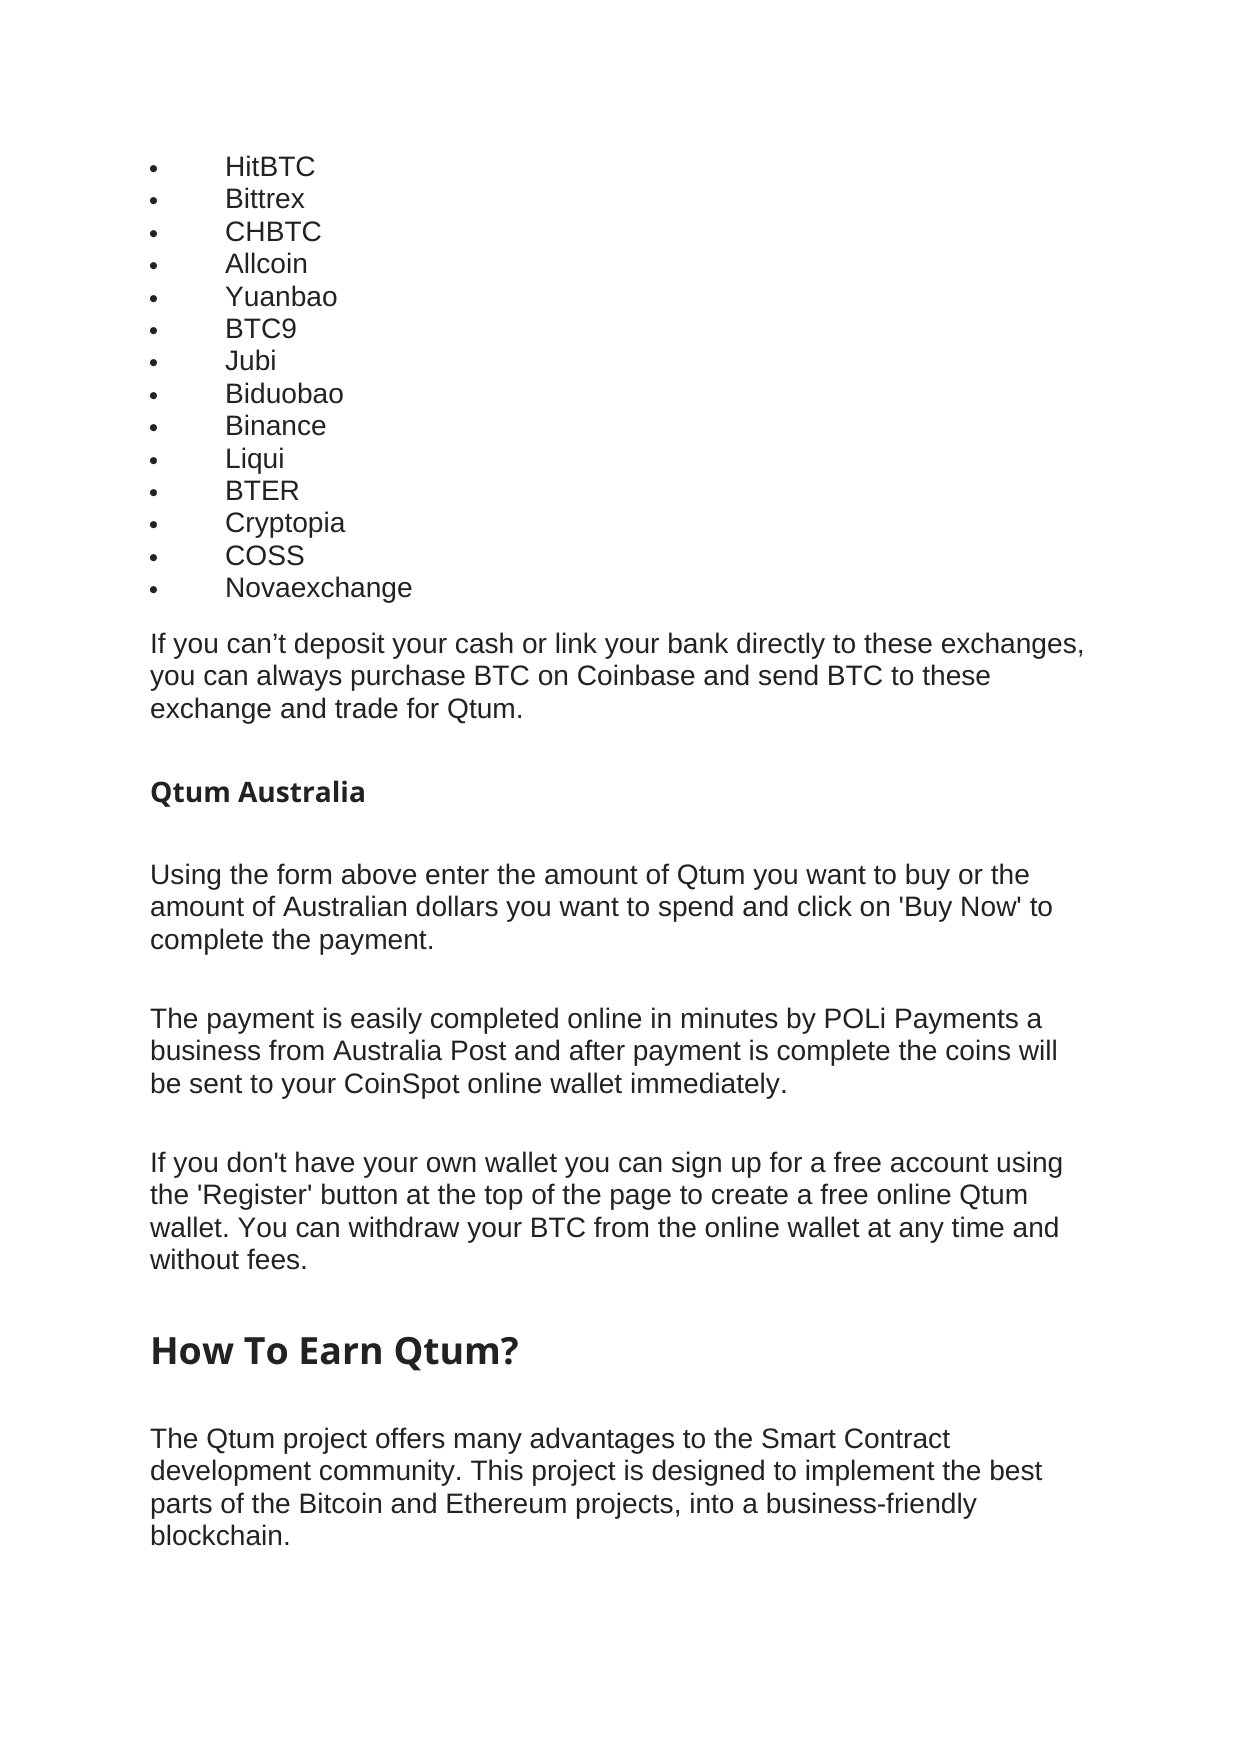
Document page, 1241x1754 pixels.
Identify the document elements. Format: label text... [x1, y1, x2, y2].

text The payment is easily completed online in minutes by POLi Payments a business from Australia Post and after payment is complete the coins will be sent to your CoinSpot online wallet immediately. [150, 1002, 1090, 1099]
list Cryptopia [150, 506, 1090, 539]
text If you don't have your own wallet you can sign up for a free account using the 'Register' button at the top of the page to create a free online Qtum wallet. You can withdraw your BTC from the online wallet at any time and without fees. [150, 1146, 1090, 1276]
list COSS [150, 539, 1090, 571]
list BTC9 [150, 312, 1090, 344]
text Using the form above enter the amount of Qtum you want to buy or the amount of Australian dollars you want to spend and click on 'Buy Now' to complete the payment. [150, 858, 1090, 955]
list Yuanbao [150, 279, 1090, 312]
list Jubi [150, 344, 1090, 377]
subtitle How To Earn Qtum? [150, 1324, 1090, 1375]
text If you can’t deposit your cash or link your bank directly to these exchanges, you can always purchase BTC on Coinbase and send BTC to these exchange and trade for Qtum. [150, 627, 1090, 724]
list Liqui [150, 442, 1090, 474]
list Allcoin [150, 247, 1090, 279]
subtitle Qtum Australia [150, 773, 1090, 811]
list Bittrex [150, 182, 1090, 215]
list BTER [150, 474, 1090, 506]
text The Qtum project offers many advantages to the Smart Contract development community. This project is designed to implement the best parts of the Bitcoin and Ethereum projects, into a business-friendly blockchain. [150, 1422, 1090, 1551]
list Novaexchange [150, 571, 1090, 603]
list Binance [150, 409, 1090, 442]
list HitBTC [150, 150, 1090, 182]
list Biduobao [150, 377, 1090, 409]
list CHBTC [150, 215, 1090, 247]
